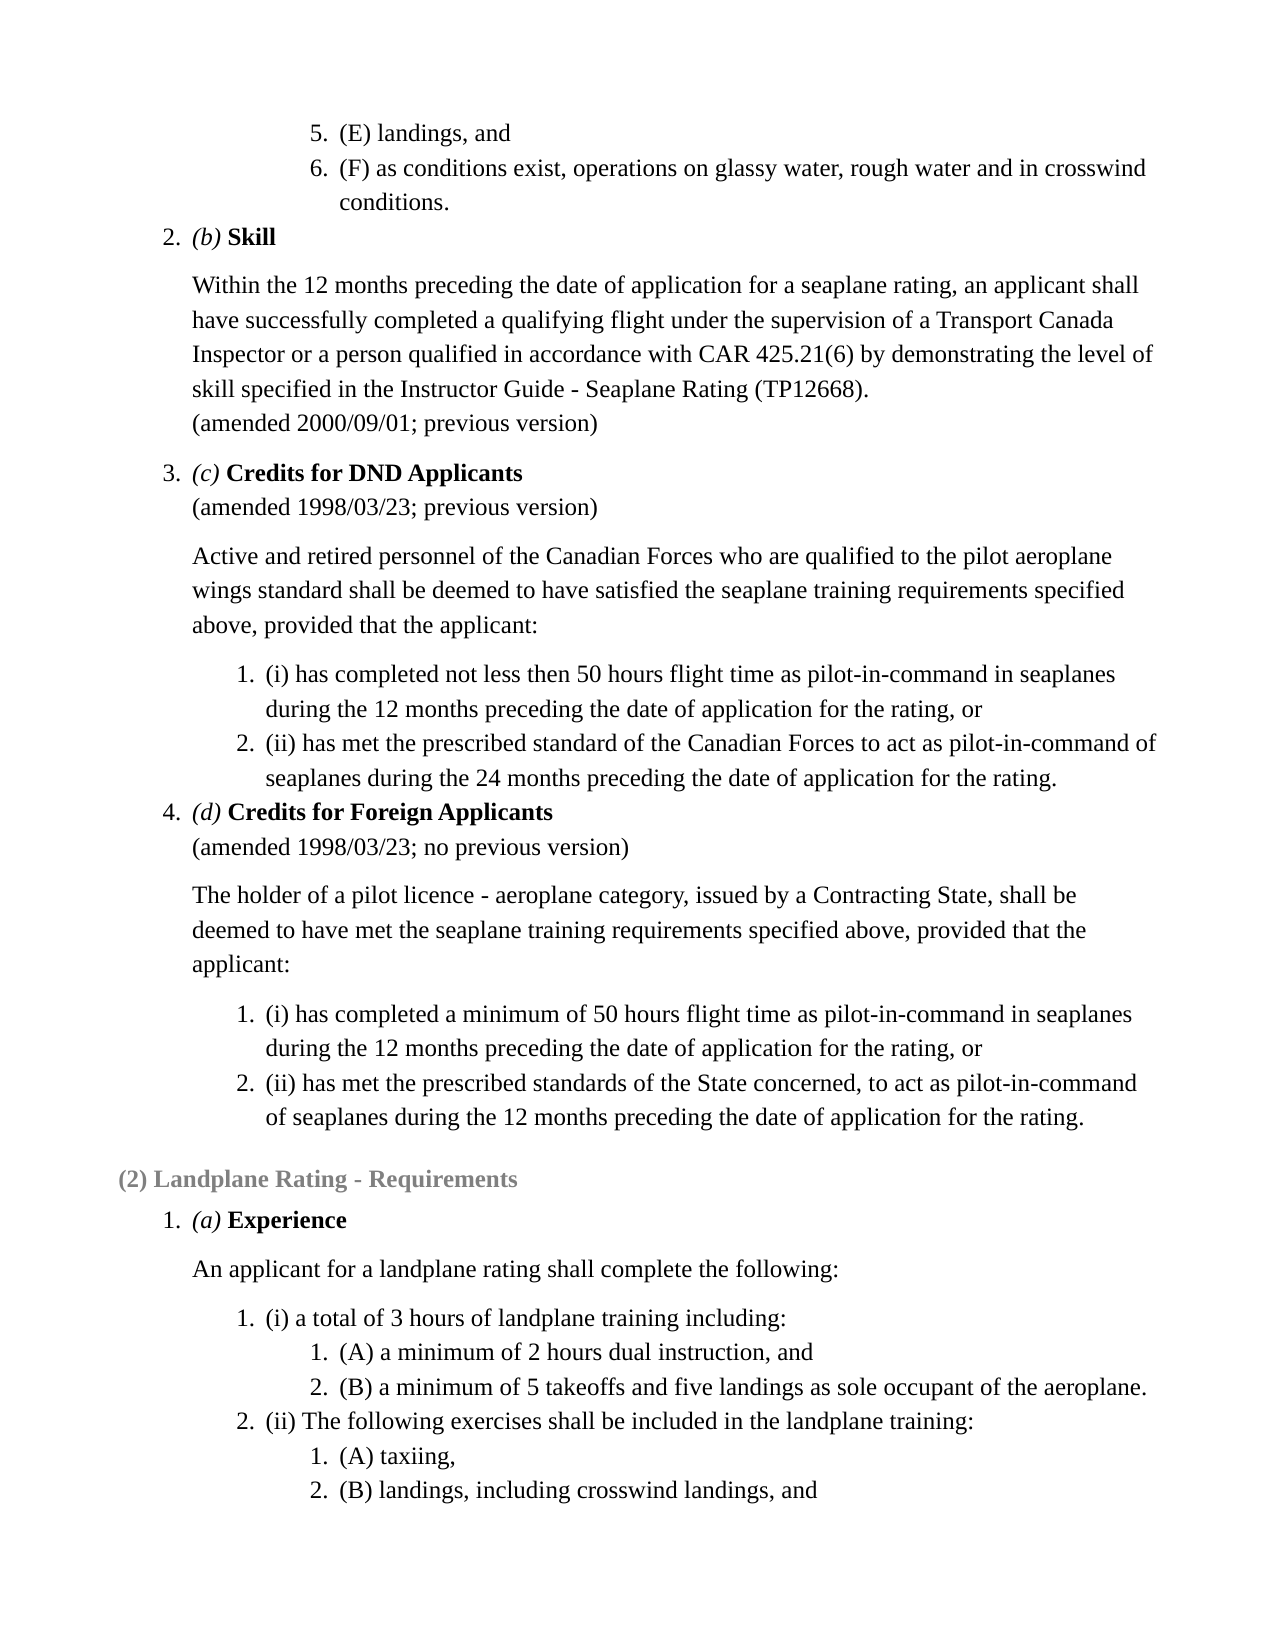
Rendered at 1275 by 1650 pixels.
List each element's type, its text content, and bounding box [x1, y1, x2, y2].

list (ii) The following exercises shall be included in the landplane training: [236, 1406, 1157, 1435]
list (c) Credits for DND Applicants (amended 1998/03/23; previous version) [162, 458, 1157, 521]
list (i) has completed a minimum of 50 hours flight time as pilot-in-command in seaplanes during the 12 months preceding the date of application for the rating, or [236, 999, 1157, 1062]
list (B) landings, including crosswind landings, and [309, 1475, 1157, 1504]
list (A) a minimum of 2 hours dual instruction, and [309, 1337, 1157, 1366]
list (a) Experience [162, 1205, 1157, 1234]
list Within the 12 months preceding the date of application for a seaplane rating, an applicant shall have successfully completed a qualifying flight under the supervision of a Transport Canada Inspector or a person qualified in accordance with CAR 425.21(6) by demonstrating the level of skill specified in the Instructor Guide - Seaplane Rating (TP12668). (amended 2000/09/01; previous version) [162, 271, 1157, 437]
list Active and retired personnel of the Canadian Forces who are qualified to the pilot aeroplane wings standard shall be deemed to have satisfied the seaplane training requirements specified above, provided that the applicant: [162, 541, 1157, 639]
list (i) a total of 3 hours of landplane training including: [236, 1303, 1157, 1332]
list (F) as conditions exist, operations on glassy water, rough water and in crosswind conditions. [309, 153, 1157, 216]
list (B) a minimum of 5 takeoffs and five landings as sole occupant of the aeroplane. [309, 1372, 1157, 1401]
list (i) has completed not less then 50 hours flight time as pilot-in-command in seaplanes during the 12 months preceding the date of application for the rating, or [236, 659, 1157, 722]
list (ii) has met the prescribed standard of the Canadian Forces to act as pilot-in-command of seaplanes during the 24 months preceding the date of application for the rating. [236, 728, 1157, 791]
list (E) landings, and [309, 118, 1157, 147]
list (A) taxiing, [309, 1441, 1157, 1470]
list An applicant for a landplane rating shall complete the following: [162, 1254, 1157, 1283]
list The holder of a pilot licence - aeroplane category, issued by a Contracting State, shall be deemed to have met the seaplane training requirements specified above, provided that the applicant: [162, 881, 1157, 978]
subtitle (2) Landplane Rating - Requirements [118, 1164, 1157, 1192]
list (d) Credits for Foreign Applicants (amended 1998/03/23; no previous version) [162, 797, 1157, 860]
list (b) Skill [162, 222, 1157, 250]
list (ii) has met the prescribed standards of the State concerned, to act as pilot-in-command of seaplanes during the 12 months preceding the date of application for the rating. [236, 1068, 1157, 1131]
